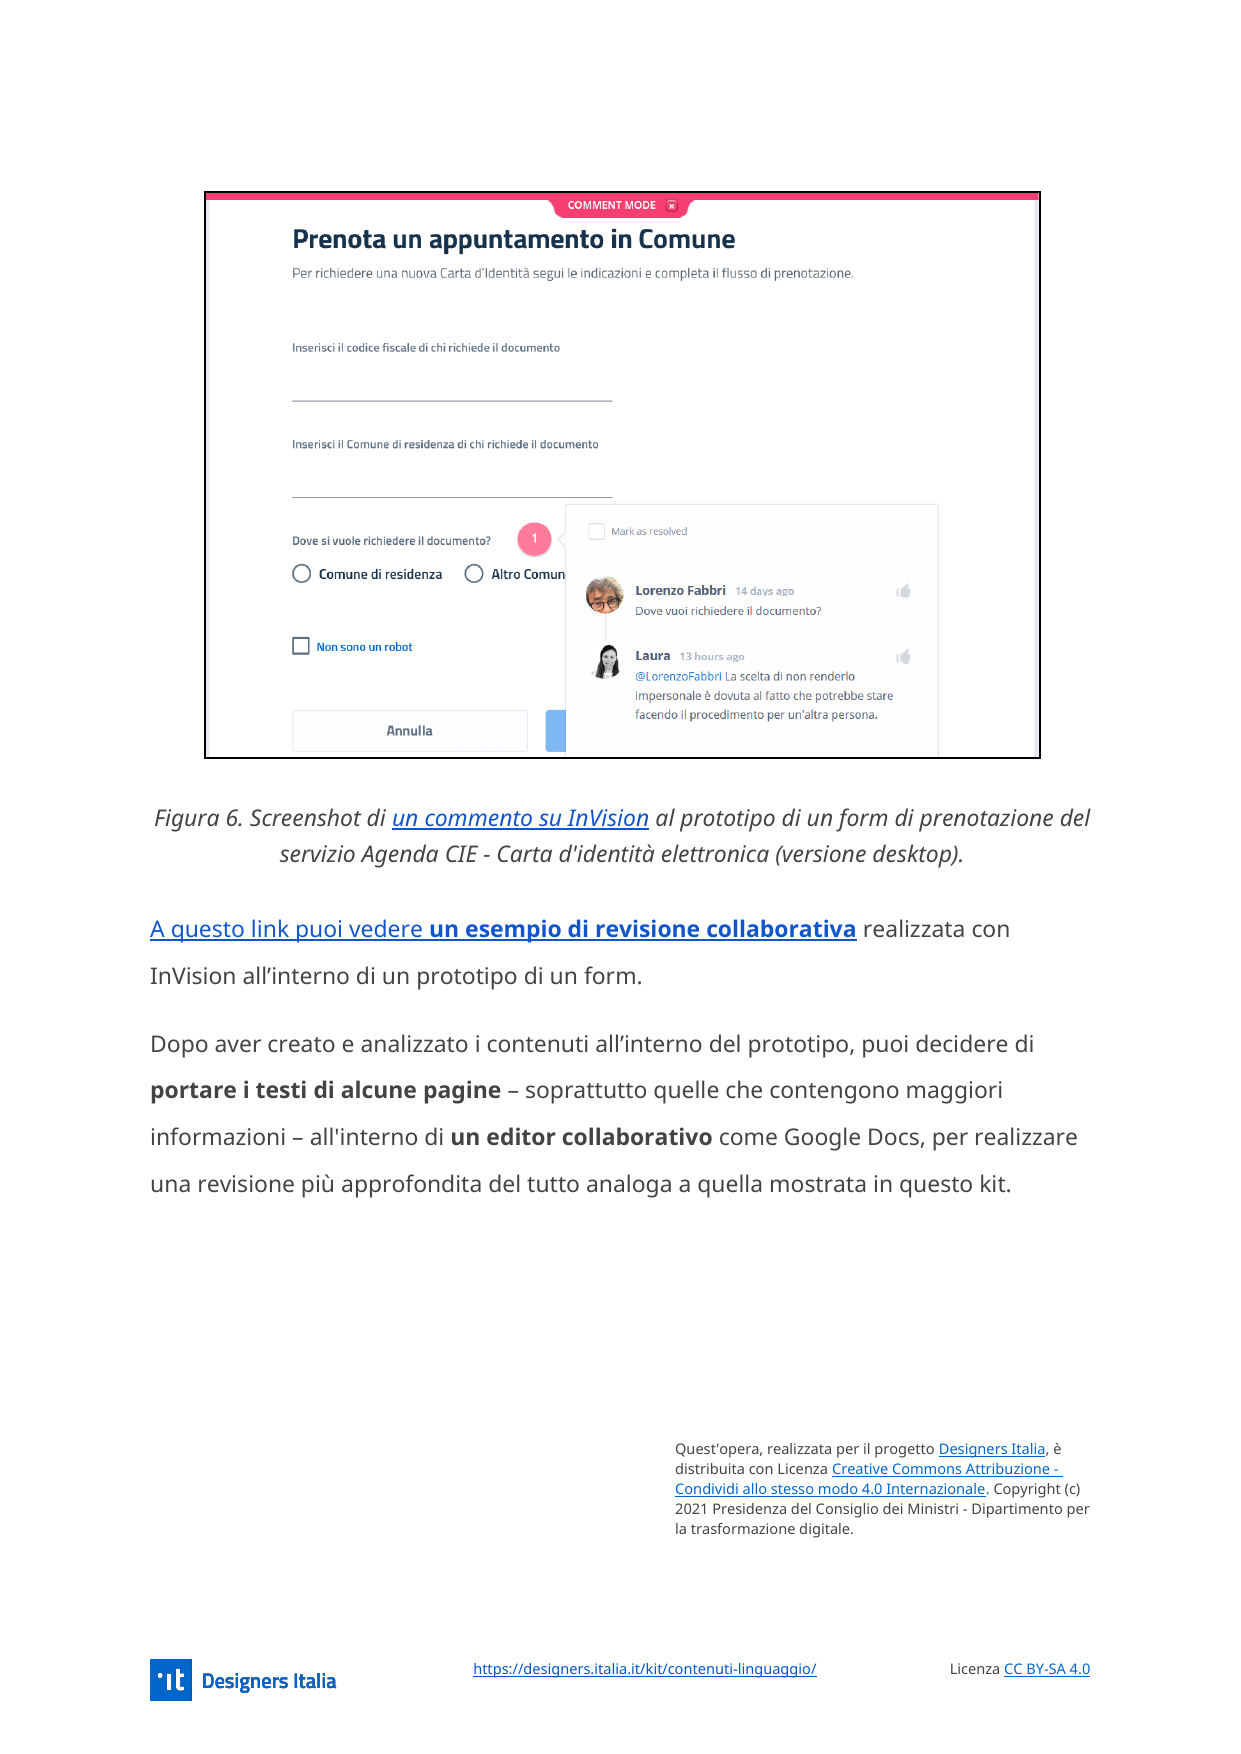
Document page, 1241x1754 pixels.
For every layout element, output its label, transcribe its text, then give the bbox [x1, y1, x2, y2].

text Quest'opera, realizzata per il progetto Designers Italia, è distribuita con Licenza Creative Commons Attribuzione - Condividi allo stesso modo 4.0 Internazionale. Copyright (c) 2021 Presidenza del Consiglio dei Ministri - Dipartimento per la trasformazione digitale. [675, 1439, 1090, 1538]
picture [206, 193, 1039, 757]
text Dopo aver creato e analizzato i contenuti all’interno del prototipo, puoi decidere di portare i testi di alcune pagine – soprattutto quelle che contengono maggiori informazioni – all'interno di un editor collaborativo come Google Docs, per realizzare una revisione più approfondita del tutto analoga a quella mostrata in questo kit. [150, 1028, 1094, 1199]
text A questo link puoi vedere un esempio di revisione collaborativa realizzata con InVision all’interno di un prototipo di un form. [150, 913, 1094, 991]
text Figura 6. Screenshot di un commento su InVision al prototipo di un form di prenotazione del servizio Agenda CIE - Carta d'identità elettronica (versione desktop). [150, 802, 1094, 869]
picture [150, 1659, 347, 1701]
